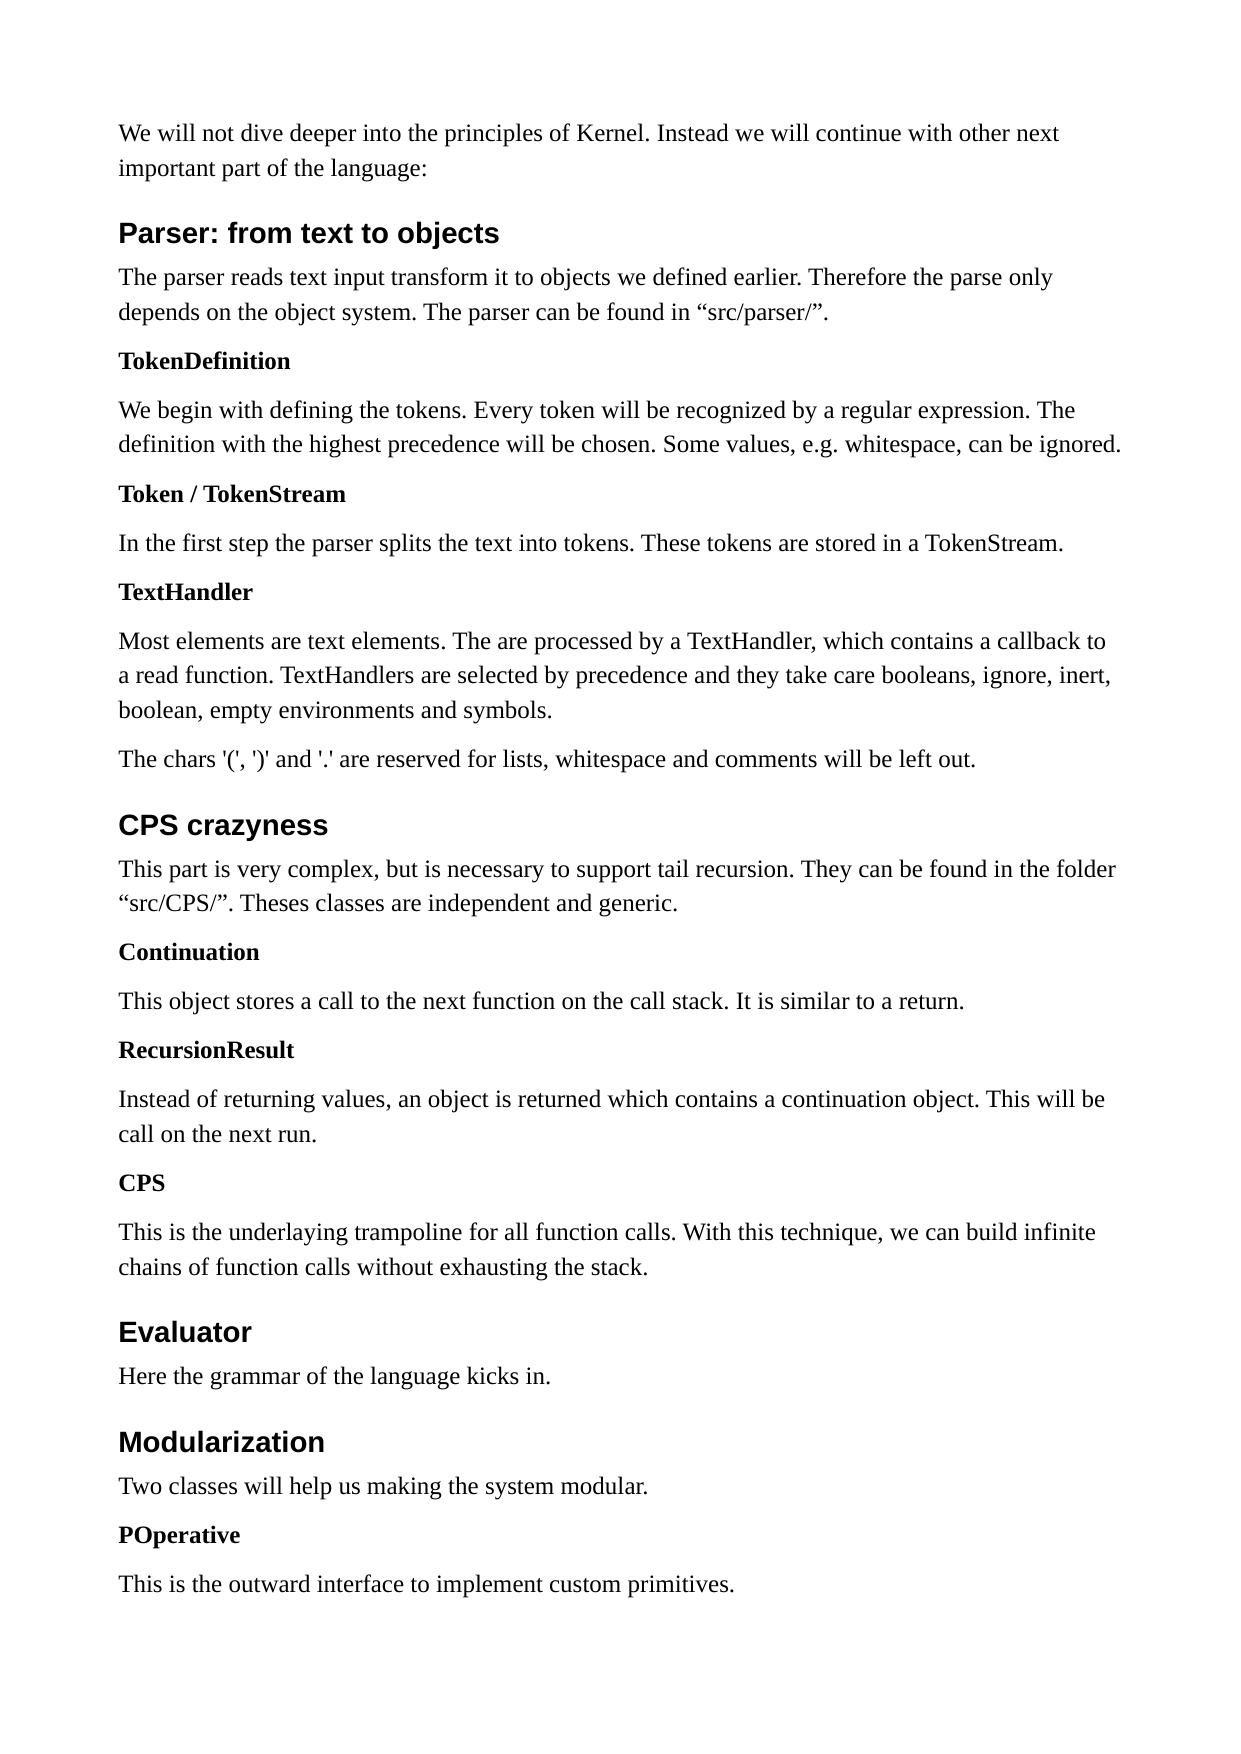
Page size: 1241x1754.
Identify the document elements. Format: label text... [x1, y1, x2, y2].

text Token / TokenStream [118, 479, 1122, 507]
text POperative [118, 1520, 1122, 1549]
subtitle Modularization [118, 1425, 1122, 1459]
text The parser reads text input transform it to objects we defined earlier. Therefore the parse only depends on the object system. The parser can be found in “src/parser/”. [118, 262, 1122, 326]
subtitle Parser: from text to objects [118, 216, 1122, 250]
text Two classes will help us making the system modular. [118, 1471, 1122, 1500]
subtitle Evaluator [118, 1315, 1122, 1349]
text We begin with defining the tokens. Every token will be recognized by a regular expression. The definition with the highest precedence will be chosen. Some values, e.g. whitespace, can be ignored. [118, 395, 1122, 458]
text Most elements are text elements. The are processed by a TextHandler, which contains a callback to a read function. TextHandlers are selected by precedence and they take care booleans, ignore, inert, boolean, empty environments and symbols. [118, 626, 1122, 723]
text TextHandler [118, 577, 1122, 606]
text Continuation [118, 937, 1122, 966]
text We will not dive deeper into the principles of Kernel. Instead we will continue with other next important part of the language: [118, 118, 1122, 181]
text TokenDefinition [118, 346, 1122, 375]
text Here the grammar of the language kicks in. [118, 1361, 1122, 1390]
subtitle CPS crazyness [118, 807, 1122, 841]
text CPS [118, 1168, 1122, 1197]
text This object stores a call to the next function on the call stack. It is similar to a return. [118, 986, 1122, 1015]
text This is the outward interface to implement custom primitives. [118, 1569, 1122, 1598]
text The chars '(', ')' and '.' are reserved for lists, whitespace and comments will be left out. [118, 744, 1122, 773]
text This part is very complex, but is necessary to support tail recursion. They can be found in the folder “src/CPS/”. Theses classes are independent and generic. [118, 854, 1122, 917]
text This is the underlaying trampoline for all function calls. With this technique, we can build infinite chains of function calls without exhausting the stack. [118, 1217, 1122, 1280]
text In the first step the parser splits the text into tokens. These tokens are stored in a TokenStream. [118, 528, 1122, 556]
text Instead of returning values, an object is returned which contains a continuation object. This will be call on the next run. [118, 1084, 1122, 1148]
text RecursionResult [118, 1035, 1122, 1064]
